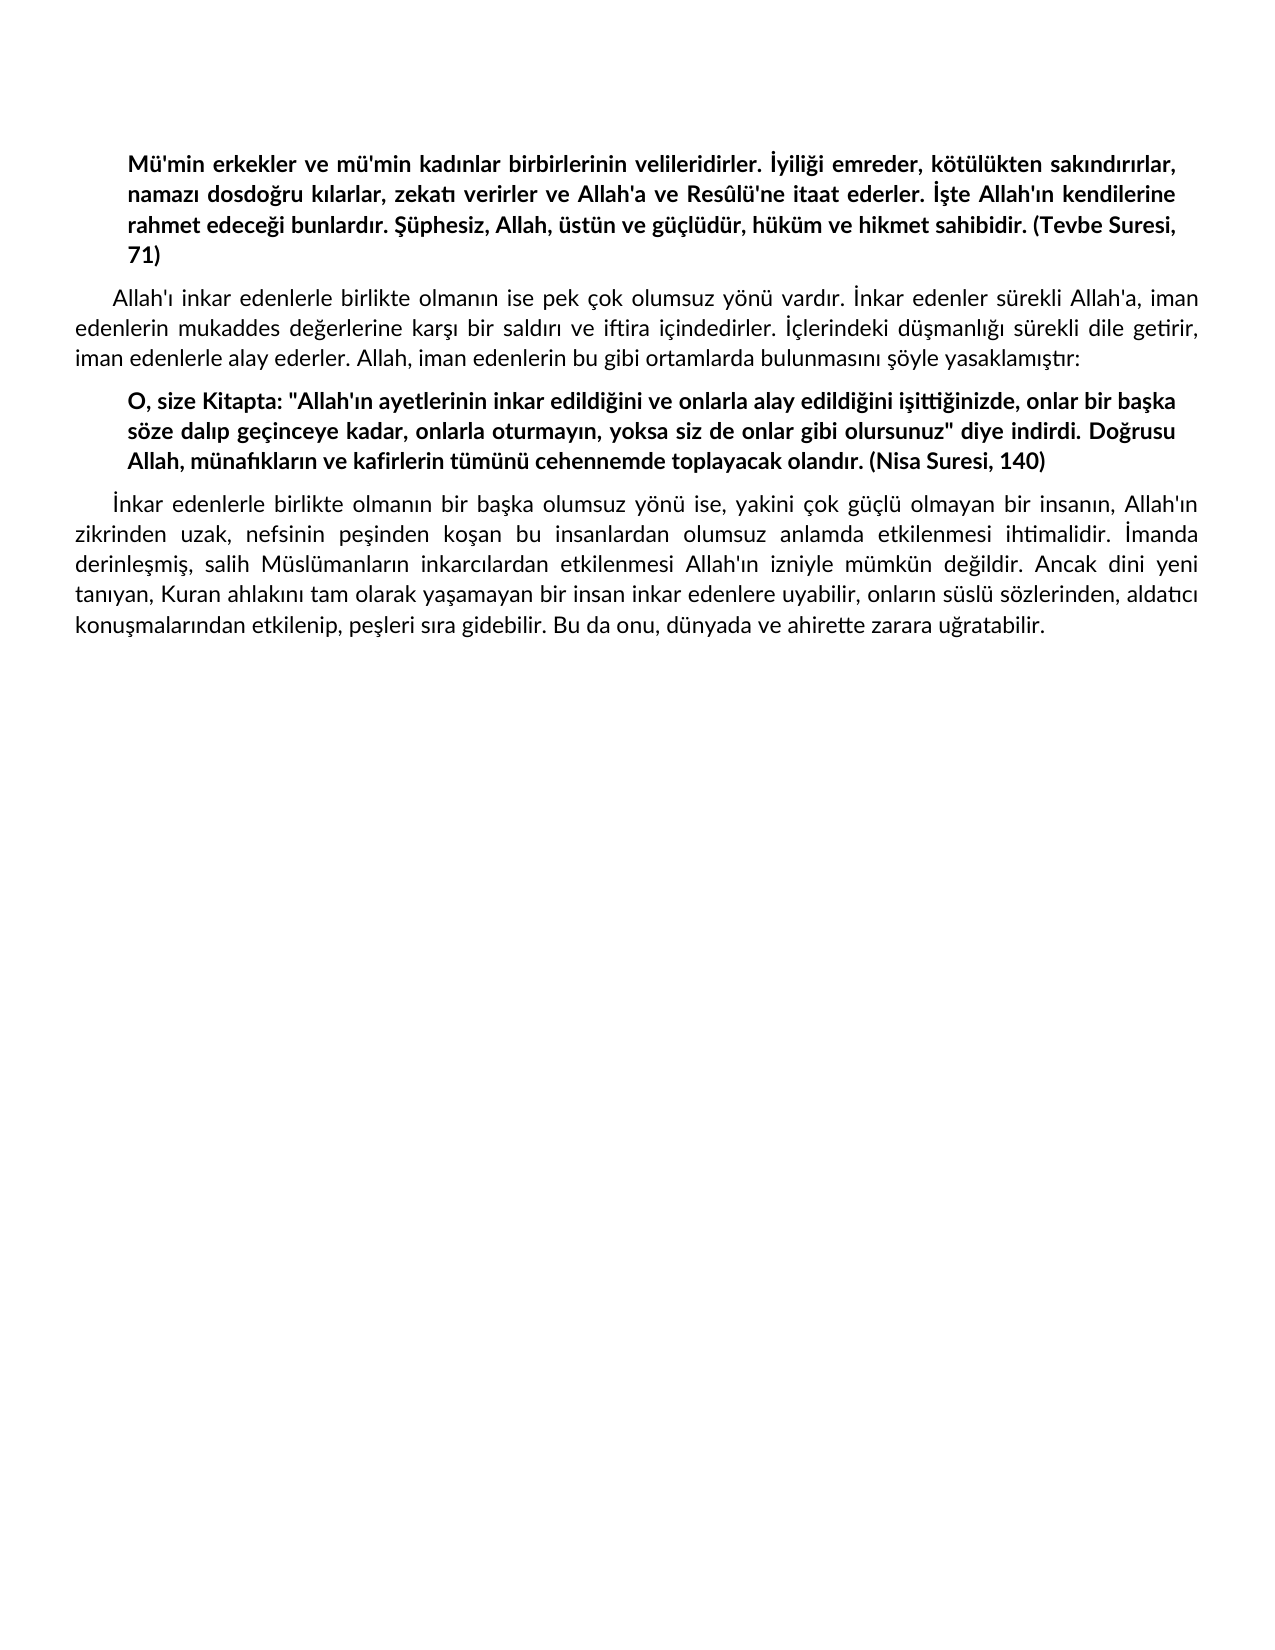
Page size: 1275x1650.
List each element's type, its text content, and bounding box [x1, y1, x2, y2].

text Mü'min erkekler ve mü'min kadınlar birbirlerinin velileridirler. İyiliği emreder, kötülükten sakındırırlar, namazı dosdoğru kılarlar, zekatı verirler ve Allah'a ve Resûlü'ne itaat ederler. İşte Allah'ın kendilerine rahmet edeceği bunlardır. Şüphesiz, Allah, üstün ve güçlüdür, hüküm ve hikmet sahibidir. (Tevbe Suresi, 71) [127, 150, 1177, 268]
text İnkar edenlerle birlikte olmanın bir başka olumsuz yönü ise, yakini çok güçlü olmayan bir insanın, Allah'ın zikrinden uzak, nefsinin peşinden koşan bu insanlardan olumsuz anlamda etkilenmesi ihtimalidir. İmanda derinleşmiş, salih Müslümanların inkarcılardan etkilenmesi Allah'ın izniyle mümkün değildir. Ancak dini yeni tanıyan, Kuran ahlakını tam olarak yaşamayan bir insan inkar edenlere uyabilir, onların süslü sözlerinden, aldatıcı konuşmalarından etkilenip, peşleri sıra gidebilir. Bu da onu, dünyada ve ahirette zarara uğratabilir. [75, 489, 1200, 638]
text Allah'ı inkar edenlerle birlikte olmanın ise pek çok olumsuz yönü vardır. İnkar edenler sürekli Allah'a, iman edenlerin mukaddes değerlerine karşı bir saldırı ve iftira içindedirler. İçlerindeki düşmanlığı sürekli dile getirir, iman edenlerle alay ederler. Allah, iman edenlerin bu gibi ortamlarda bulunmasını şöyle yasaklamıştır: [75, 283, 1200, 371]
text O, size Kitapta: "Allah'ın ayetlerinin inkar edildiğini ve onlarla alay edildiğini işittiğinizde, onlar bir başka söze dalıp geçinceye kadar, onlarla oturmayın, yoksa siz de onlar gibi olursunuz" diye indirdi. Doğrusu Allah, münafıkların ve kafirlerin tümünü cehennemde toplayacak olandır. (Nisa Suresi, 140) [127, 386, 1177, 474]
